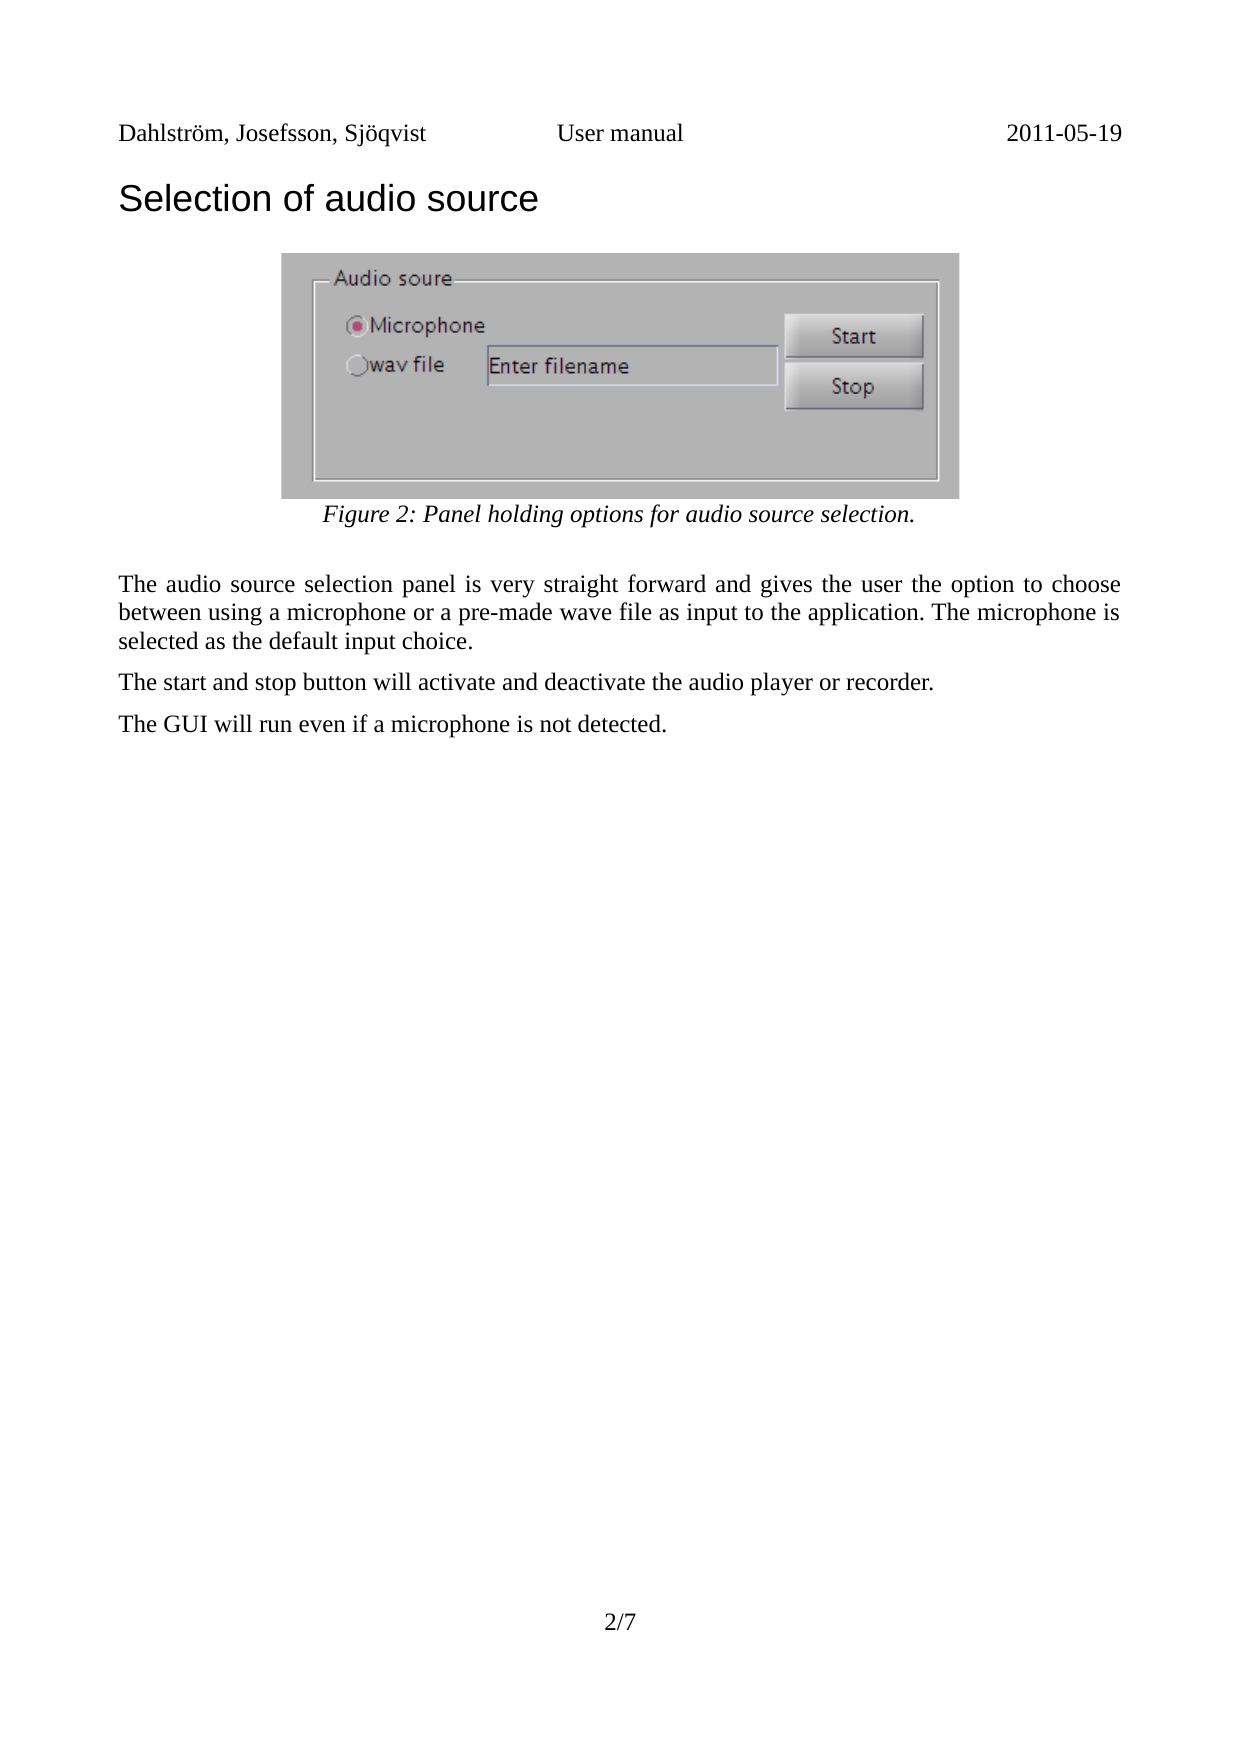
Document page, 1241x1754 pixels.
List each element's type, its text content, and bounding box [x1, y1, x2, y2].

text The audio source selection panel is very straight forward and gives the user the option to choose between using a microphone or a pre-made wave file as input to the application. The microphone is selected as the default input choice. [118, 569, 1122, 655]
text Figure 2: Panel holding options for audio source selection. [281, 499, 959, 527]
subtitle Selection of audio source [118, 176, 1122, 219]
text The start and stop button will activate and deactivate the audio player or recorder. [118, 667, 1122, 696]
text The GUI will run even if a microphone is not detected. [118, 709, 1122, 737]
picture [281, 253, 960, 499]
